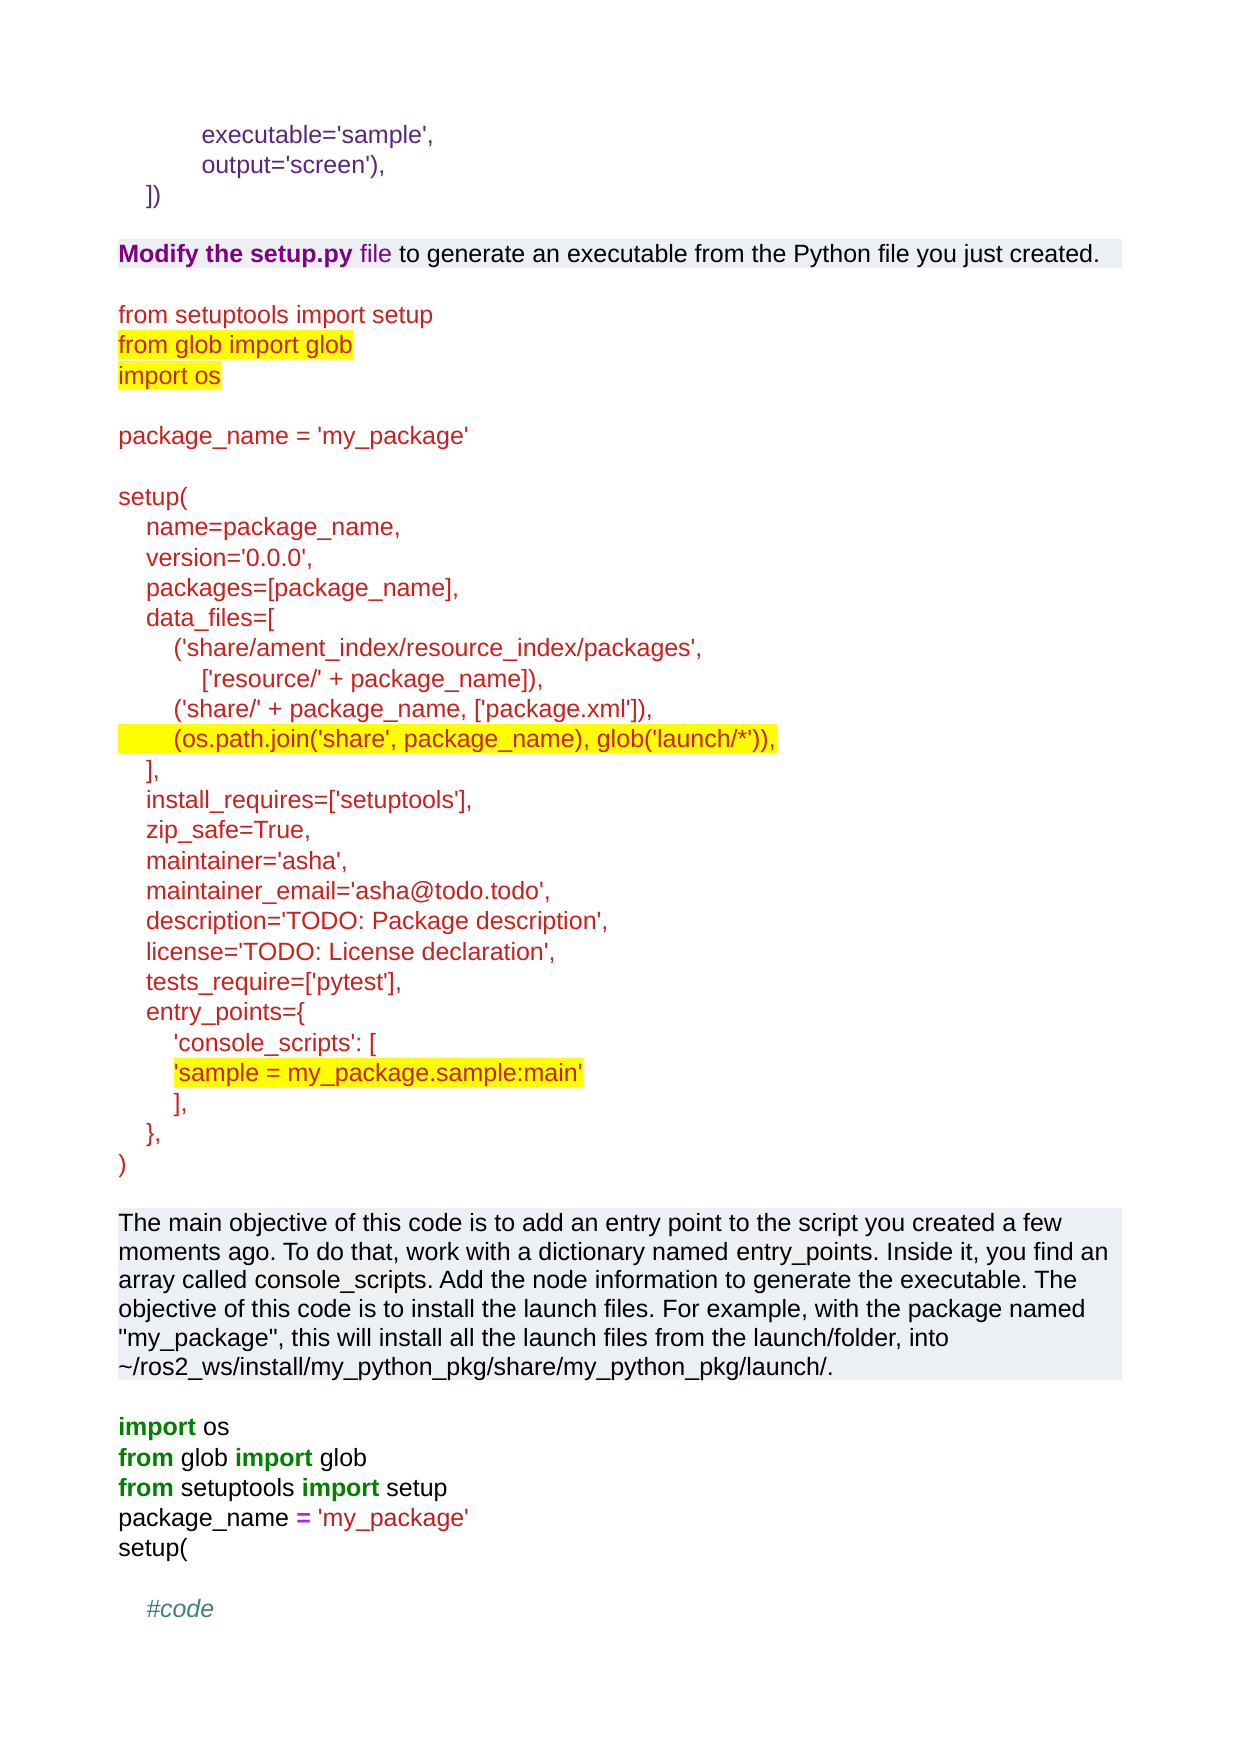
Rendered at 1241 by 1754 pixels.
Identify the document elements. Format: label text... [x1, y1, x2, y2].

text install_requires=['setuptools'], [118, 783, 1122, 814]
text (os.path.join('share', package_name), glob('launch/*')), [118, 723, 1122, 753]
text #code [118, 1592, 1122, 1623]
text from glob import glob [118, 329, 1122, 359]
text tests_require=['pytest'], [118, 965, 1122, 996]
text The main objective of this code is to add an entry point to the script you created a few moments ago. To do that, work with a dictionary named entry_points. Inside it, you find an array called console_scripts. Add the node information to generate the executable. The objective of this code is to install the launch files. For example, with the package named "my_package", this will install all the launch files from the launch/folder, into ~/ros2_ws/install/my_python_pkg/share/my_python_pkg/launch/. [118, 1208, 1122, 1380]
text setup( [118, 480, 1122, 511]
text from setuptools import setup [118, 298, 1122, 329]
text import os [118, 359, 1122, 389]
text package_name = 'my_package' [118, 420, 1122, 450]
text data_files=[ [118, 602, 1122, 632]
text ], [118, 1087, 1122, 1117]
text import os [118, 1411, 1122, 1441]
text output='screen'), [118, 148, 1122, 179]
text }, [118, 1117, 1122, 1147]
text 'console_scripts': [ [118, 1026, 1122, 1056]
text entry_points={ [118, 996, 1122, 1026]
text ['resource/' + package_name]), [118, 662, 1122, 692]
text from setuptools import setup [118, 1471, 1122, 1502]
text name=package_name, [118, 511, 1122, 541]
text ) [118, 1147, 1122, 1177]
text package_name = 'my_package' [118, 1502, 1122, 1532]
text description='TODO: Package description', [118, 905, 1122, 935]
text ]) [118, 179, 1122, 209]
text license='TODO: License declaration', [118, 935, 1122, 965]
text maintainer='asha', [118, 844, 1122, 874]
text maintainer_email='asha@todo.todo', [118, 874, 1122, 905]
text version='0.0.0', [118, 541, 1122, 571]
text executable='sample', [118, 118, 1122, 148]
text setup( [118, 1532, 1122, 1562]
text 'sample = my_package.sample:main' [118, 1056, 1122, 1087]
text from glob import glob [118, 1441, 1122, 1471]
text ('share/ament_index/resource_index/packages', [118, 632, 1122, 662]
text ], [118, 753, 1122, 783]
text packages=[package_name], [118, 571, 1122, 602]
text zip_safe=True, [118, 814, 1122, 844]
text Modify the setup.py file to generate an executable from the Python file you just created. [118, 239, 1122, 268]
text ('share/' + package_name, ['package.xml']), [118, 692, 1122, 723]
